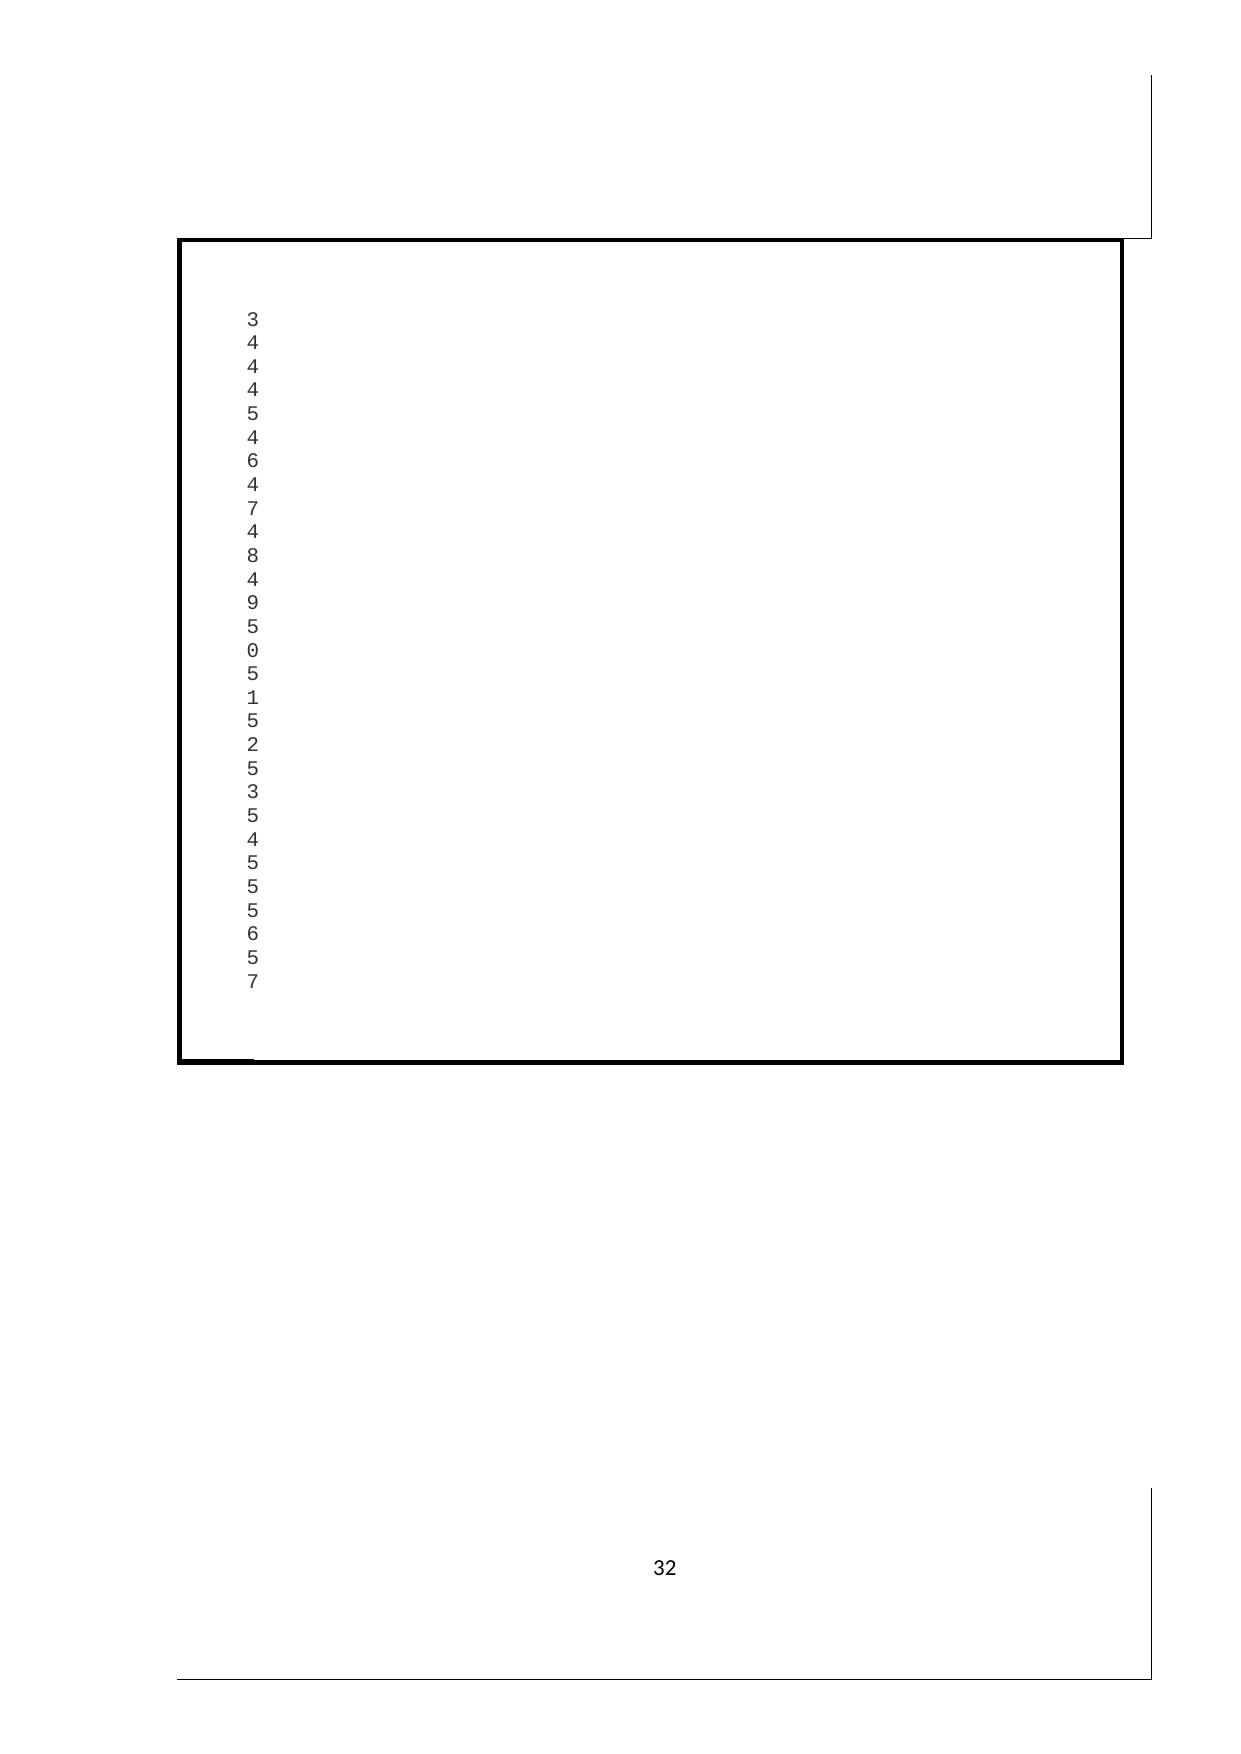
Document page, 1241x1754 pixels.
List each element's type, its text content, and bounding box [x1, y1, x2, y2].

table_header 1 2 3 4 5 6 7 8 9 10 11 12 13 14 15 16 17 18 19 20 21 22 23 24 25 26 27 28 29 30 31 32 33 34 35 36 37 38 39 40 41 42 43 44 45 46 47 48 49 50 51 52 53 54 55 56 57 [182, 242, 254, 1059]
table_header #include "coder.h" #include "command.h" int encode_file(const char *in_file_name, const char *out_file_name) { FILE *input = fopen(in_file_name, "r"); FILE *output = fopen(out_file_name, "wb"); if (!input || !output) { printf("Файл не найден\n"); return -1; } uint32_t hex; CodeUnits codeunit; while (fscanf(input, "%" SCNx32, &hex) == 1) { if (encode(hex, &codeunit) == 0) { write_code_unit(output, &codeunit); } else { return -1; } } fclose(input); fclose(output); printf("Успешно\n"); return 0; } int decode_file(const char *in_file_name, const char *out_file_name) { FILE *input = fopen(in_file_name, "rb"); FILE *output = fopen(out_file_name, "w"); if (!input || !output) { printf("Файл не найден\n"); return -1; } fseek(input, 0, SEEK_END); int size = ftell(input); fseek(input, 0, SEEK_SET); while (ftell(input) != size) { CodeUnits codeunit; if (read_next_code_unit(input, &codeunit) == 0) { fprintf(output, "%" PRIx32 "\n", decode(&codeunit)); } else { continue; } } fclose(input); fclose(output); printf("Успешно\n"); return 0; } [255, 242, 1120, 1060]
